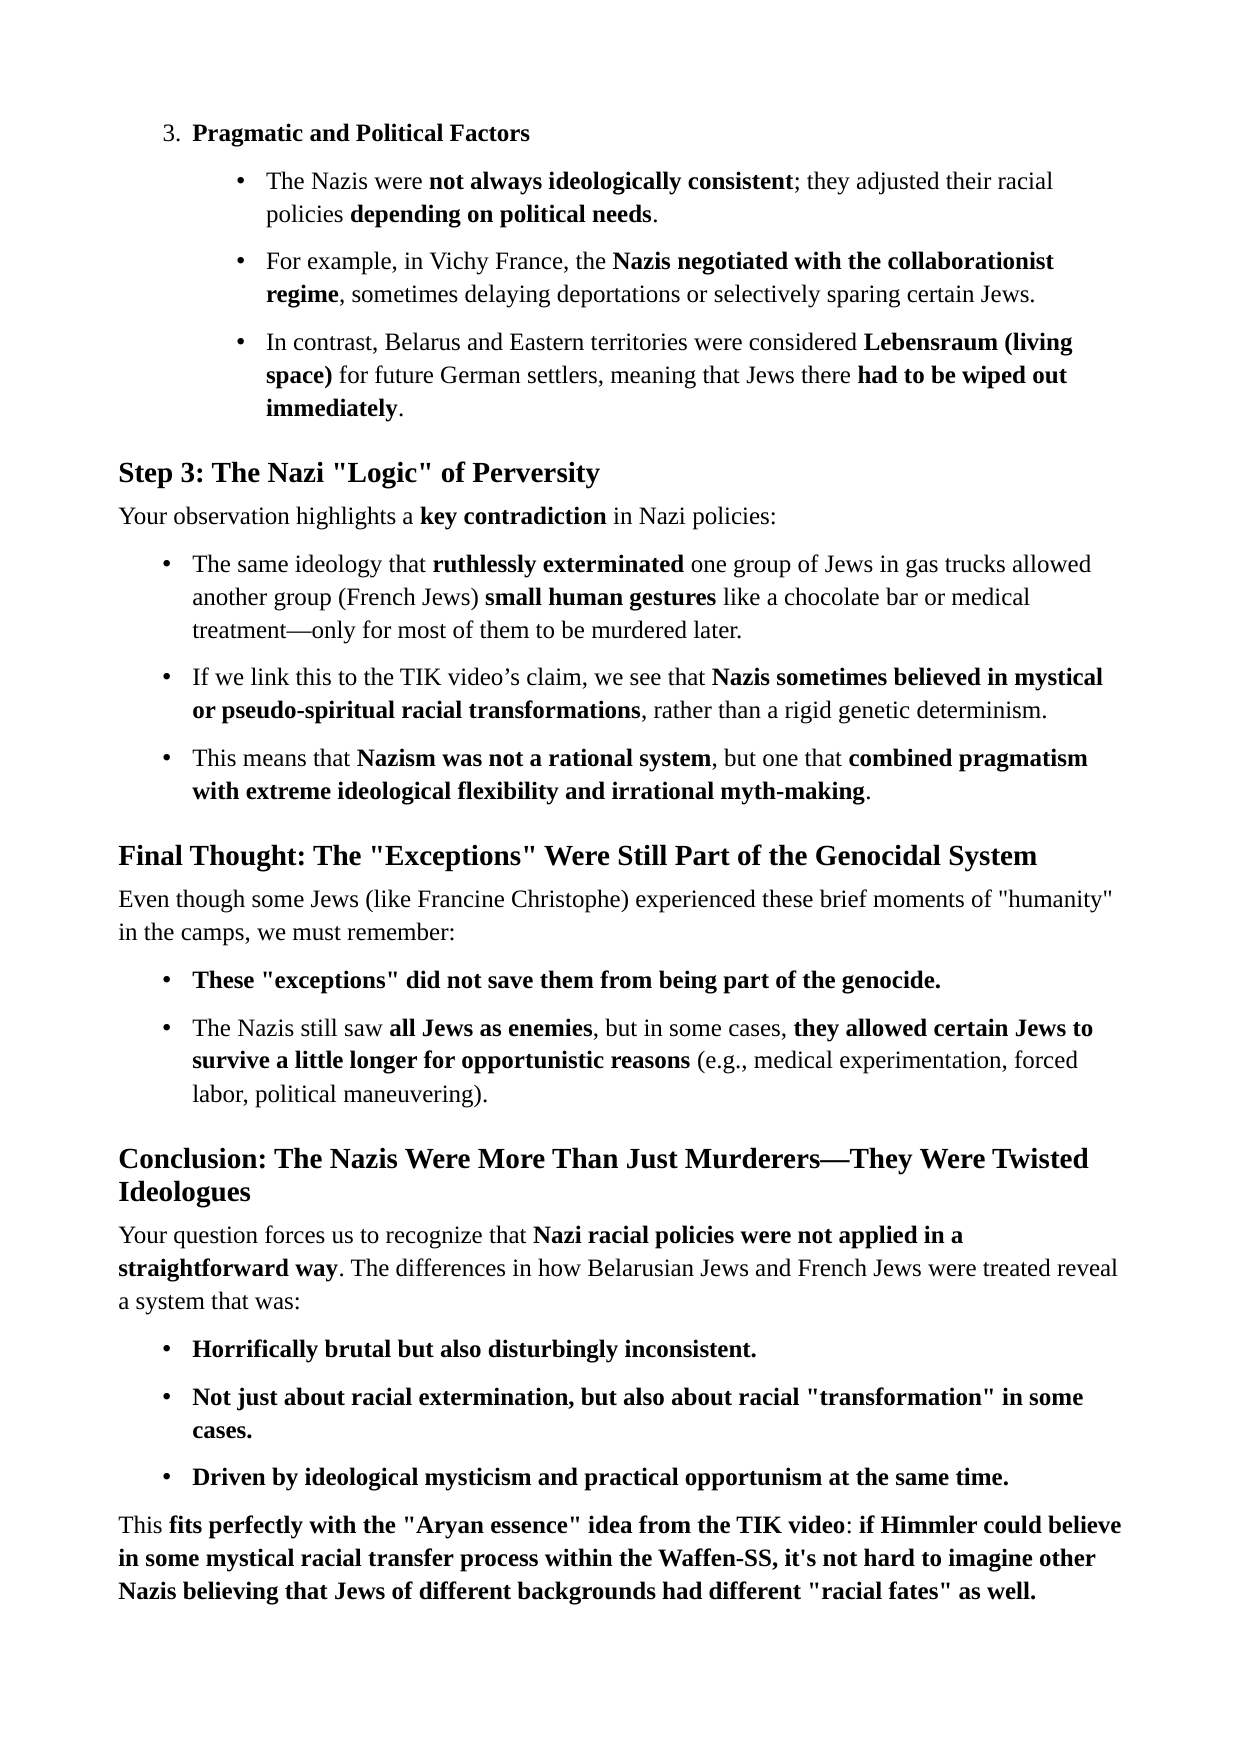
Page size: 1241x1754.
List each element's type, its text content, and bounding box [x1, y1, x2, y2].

list For example, in Vichy France, the Nazis negotiated with the collaborationist regime, sometimes delaying deportations or selectively sparing certain Jews. [236, 246, 1122, 308]
list The same ideology that ruthlessly exterminated one group of Jews in gas trucks allowed another group (French Jews) small human gestures like a chocolate bar or medical treatment—only for most of them to be murdered later. [162, 549, 1122, 644]
list Driven by ideological mysticism and practical opportunism at the same time. [162, 1462, 1122, 1491]
list Not just about racial extermination, but also about racial "transformation" in some cases. [162, 1382, 1122, 1443]
list These "exceptions" did not save them from being part of the genocide. [162, 965, 1122, 994]
list The Nazis still saw all Jews as enemies, but in some cases, they allowed certain Jews to survive a little longer for opportunistic reasons (e.g., medical experimentation, forced labor, political maneuvering). [162, 1013, 1122, 1107]
list Horrifically brutal but also disturbingly inconsistent. [162, 1334, 1122, 1363]
list Pragmatic and Political Factors [162, 118, 1122, 147]
text Your question forces us to recognize that Nazi racial policies were not applied in a straightforward way. The differences in how Belarusian Jews and French Jews were treated reveal a system that was: [118, 1220, 1122, 1315]
subtitle Conclusion: The Nazis Were More Than Just Murderers—They Were Twisted Ideologues [118, 1141, 1122, 1208]
subtitle Final Thought: The "Exceptions" Were Still Part of the Genocidal System [118, 838, 1122, 872]
text This fits perfectly with the "Aryan essence" idea from the TIK video: if Himmler could believe in some mystical racial transfer process within the Waffen-SS, it's not hard to imagine other Nazis believing that Jews of different backgrounds had different "racial fates" as well. [118, 1510, 1122, 1605]
text Your observation highlights a key contradiction in Nazi policies: [118, 501, 1122, 530]
list If we link this to the TIK video’s claim, we see that Nazis sometimes believed in mystical or pseudo-spiritual racial transformations, rather than a rigid genetic determinism. [162, 662, 1122, 724]
list This means that Nazism was not a rational system, but one that combined pragmatism with extreme ideological flexibility and irrational myth-making. [162, 743, 1122, 805]
subtitle Step 3: The Nazi "Logic" of Perversity [118, 455, 1122, 489]
list The Nazis were not always ideologically consistent; they adjusted their racial policies depending on political needs. [236, 166, 1122, 227]
text Even though some Jews (like Francine Christophe) experienced these brief moments of "humanity" in the camps, we must remember: [118, 884, 1122, 946]
list In contrast, Belarus and Eastern territories were considered Lebensraum (living space) for future German settlers, meaning that Jews there had to be wiped out immediately. [236, 327, 1122, 422]
